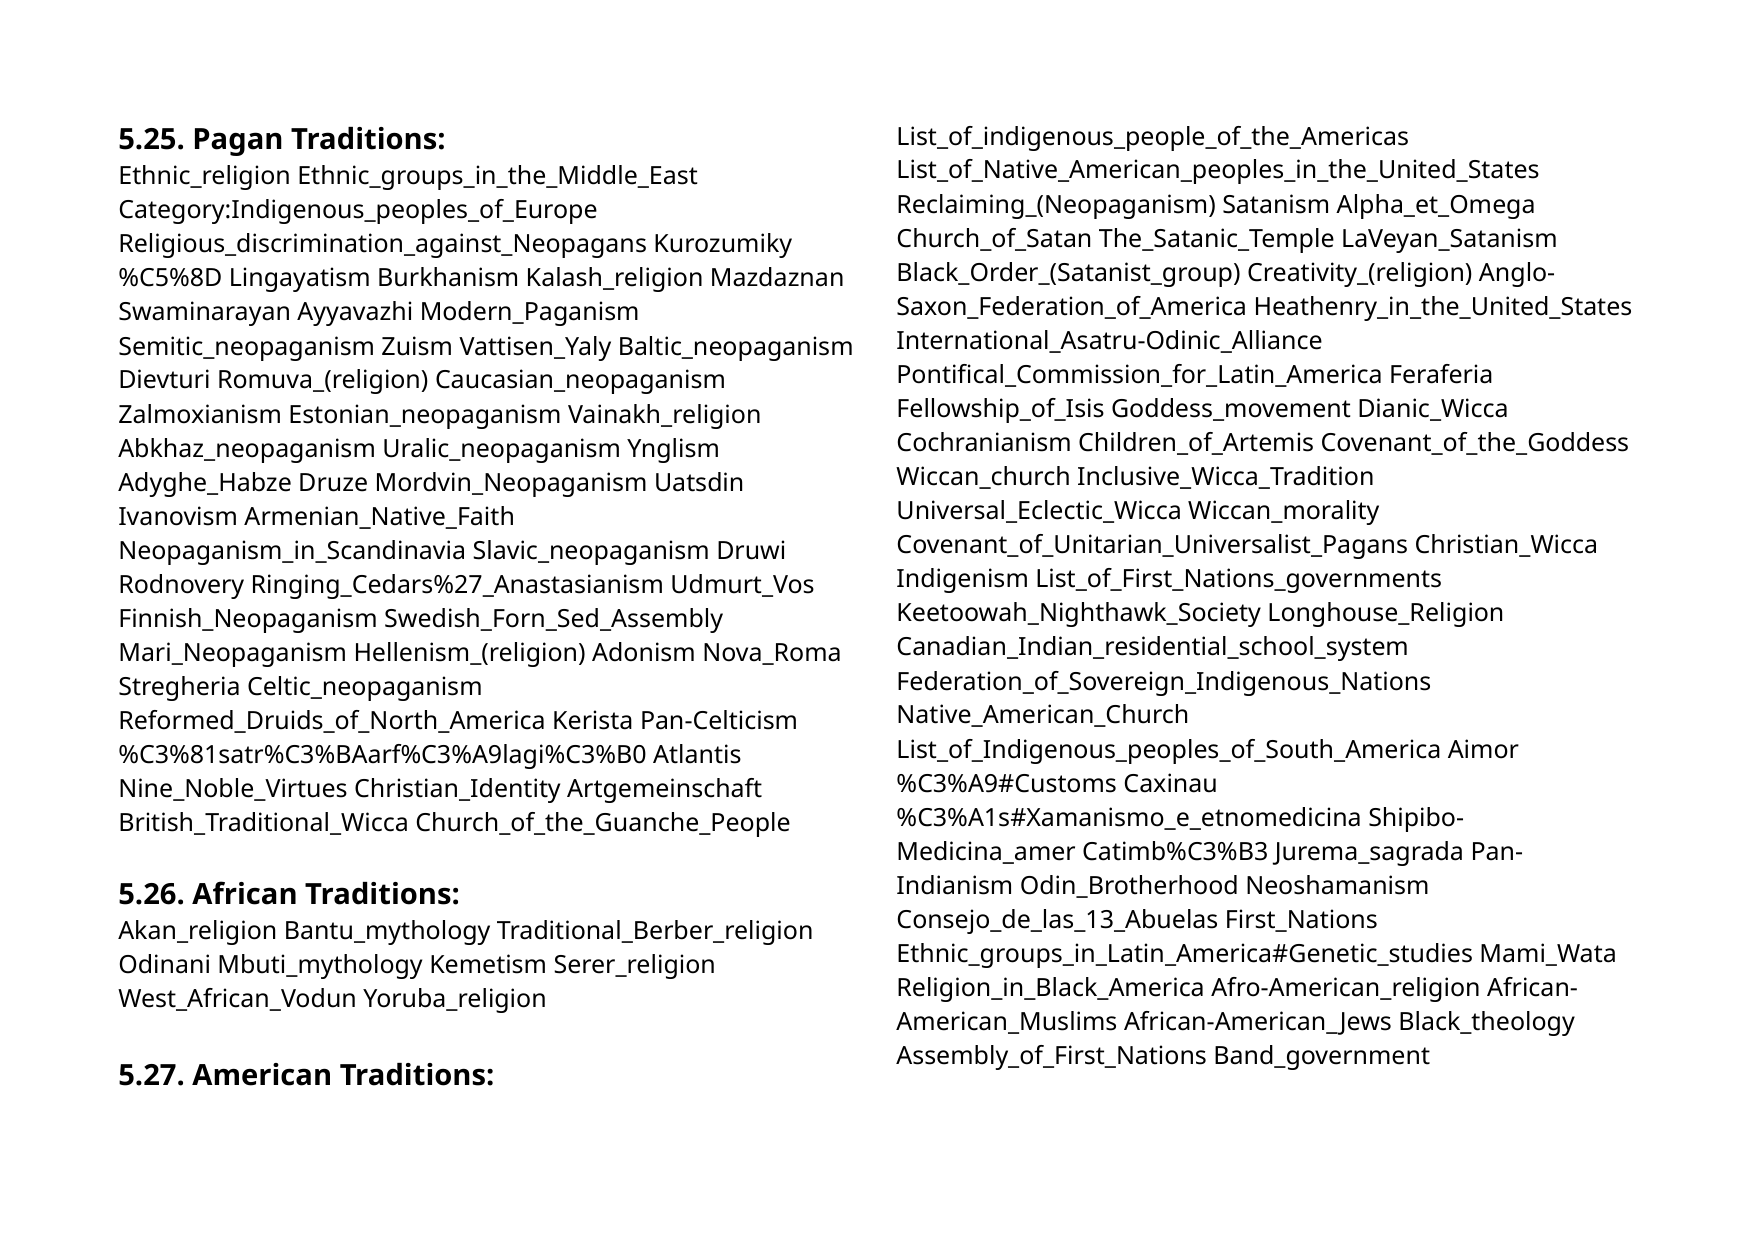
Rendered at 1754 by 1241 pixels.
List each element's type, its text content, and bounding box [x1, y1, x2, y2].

text Ethnic_religion Ethnic_groups_in_the_Middle_East Category:Indigenous_peoples_of_Europe Religious_discrimination_against_Neopagans Kurozumiky%C5%8D Lingayatism Burkhanism Kalash_religion Mazdaznan Swaminarayan Ayyavazhi Modern_Paganism Semitic_neopaganism Zuism Vattisen_Yaly Baltic_neopaganism Dievturi Romuva_(religion) Caucasian_neopaganism Zalmoxianism Estonian_neopaganism Vainakh_religion Abkhaz_neopaganism Uralic_neopaganism Ynglism Adyghe_Habze Druze Mordvin_Neopaganism Uatsdin Ivanovism Armenian_Native_Faith Neopaganism_in_Scandinavia Slavic_neopaganism Druwi Rodnovery Ringing_Cedars%27_Anastasianism Udmurt_Vos Finnish_Neopaganism Swedish_Forn_Sed_Assembly Mari_Neopaganism Hellenism_(religion) Adonism Nova_Roma Stregheria Celtic_neopaganism Reformed_Druids_of_North_America Kerista Pan-Celticism %C3%81satr%C3%BAarf%C3%A9lagi%C3%B0 Atlantis Nine_Noble_Virtues Christian_Identity Artgemeinschaft British_Traditional_Wicca Church_of_the_Guanche_People [118, 158, 868, 839]
text List_of_indigenous_people_of_the_Americas List_of_Native_American_peoples_in_the_United_States Reclaiming_(Neopaganism) Satanism Alpha_et_Omega Church_of_Satan The_Satanic_Temple LaVeyan_Satanism Black_Order_(Satanist_group) Creativity_(religion) Anglo-Saxon_Federation_of_America Heathenry_in_the_United_States International_Asatru-Odinic_Alliance Pontifical_Commission_for_Latin_America Feraferia Fellowship_of_Isis Goddess_movement Dianic_Wicca Cochranianism Children_of_Artemis Covenant_of_the_Goddess Wiccan_church Inclusive_Wicca_Tradition Universal_Eclectic_Wicca Wiccan_morality Covenant_of_Unitarian_Universalist_Pagans Christian_Wicca Indigenism List_of_First_Nations_governments Keetoowah_Nighthawk_Society Longhouse_Religion Canadian_Indian_residential_school_system Federation_of_Sovereign_Indigenous_Nations Native_American_Church List_of_Indigenous_peoples_of_South_America Aimor%C3%A9#Customs Caxinau%C3%A1s#Xamanismo_e_etnomedicina Shipibo-Medicina_amer Catimb%C3%B3 Jurema_sagrada Pan-Indianism Odin_Brotherhood Neoshamanism Consejo_de_las_13_Abuelas First_Nations Ethnic_groups_in_Latin_America#Genetic_studies Mami_Wata Religion_in_Black_America Afro-American_religion African-American_Muslims African-American_Jews Black_theology Assembly_of_First_Nations Band_government [896, 118, 1636, 1072]
text 5.25. Pagan Traditions: [118, 118, 868, 158]
text 5.27. American Traditions: [118, 1055, 868, 1094]
text 5.26. African Traditions: [118, 873, 868, 913]
text Akan_religion Bantu_mythology Traditional_Berber_religion Odinani Mbuti_mythology Kemetism Serer_religion West_African_Vodun Yoruba_religion [118, 913, 868, 1015]
